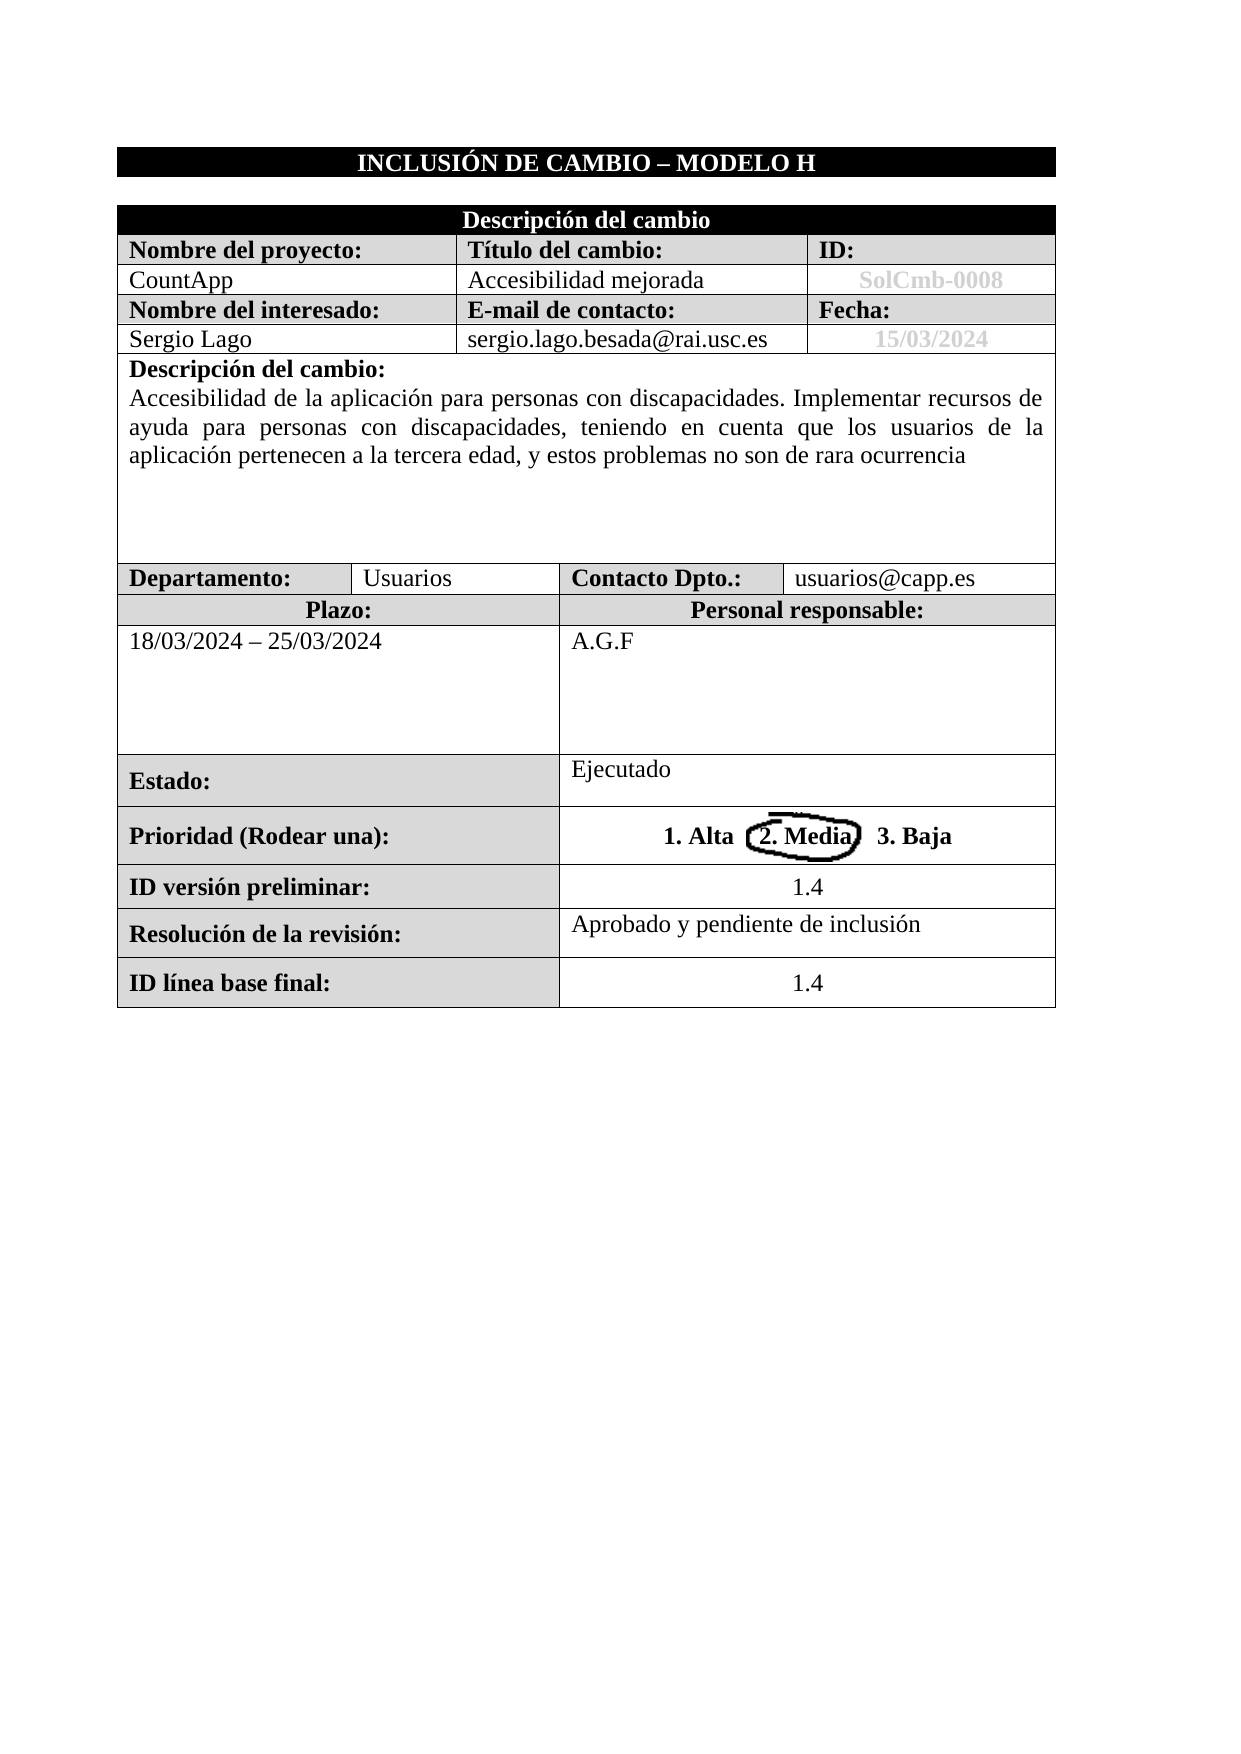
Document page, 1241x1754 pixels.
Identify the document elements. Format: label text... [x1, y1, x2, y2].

table_cell A.G.F [560, 626, 1055, 753]
table_cell [118, 177, 1055, 205]
table_cell Título del cambio: [457, 235, 807, 264]
table_cell Descripción del cambio [118, 205, 1055, 234]
table_cell Contacto Dpto.: [560, 564, 783, 594]
table_cell Nombre del interesado: [118, 295, 456, 323]
table_header INCLUSIÓN DE CAMBIO – MODELO H [118, 148, 1055, 177]
table_cell Ejecutado [560, 755, 1055, 806]
table_cell Resolución de la revisión: [118, 909, 559, 957]
table_cell sergio.lago.besada@rai.usc.es [457, 325, 807, 353]
table_cell Prioridad (Rodear una): [118, 807, 559, 864]
table_cell Aprobado y pendiente de inclusión [560, 909, 1055, 957]
table_cell ID: [808, 235, 1055, 264]
table_cell 1. Alta 2. Media 3. Baja [560, 807, 1055, 864]
table_cell Personal responsable: [560, 595, 1055, 625]
table_cell Departamento: [118, 564, 351, 594]
table_cell Fecha: [808, 295, 1055, 323]
table_cell CountApp [118, 265, 456, 294]
table_cell ID línea base final: [118, 958, 559, 1007]
table_cell 1.4 [560, 865, 1055, 908]
table_cell Estado: [118, 755, 559, 806]
table_cell 1.4 [560, 958, 1055, 1007]
table_cell 18/03/2024 – 25/03/2024 [118, 626, 559, 753]
table_cell Sergio Lago [118, 325, 456, 353]
table_cell usuarios@capp.es [784, 564, 1055, 594]
table_cell Accesibilidad mejorada [457, 265, 807, 294]
table_cell Nombre del proyecto: [118, 235, 456, 264]
table_cell SolCmb-0008 [808, 265, 1055, 294]
table_cell ID versión preliminar: [118, 865, 559, 908]
table_cell 15/03/2024 [808, 325, 1055, 353]
table_cell Plazo: [118, 595, 559, 625]
table_cell Usuarios [352, 564, 559, 594]
table_cell Descripción del cambio: Accesibilidad de la aplicación para personas con discapacidades. Implementar recursos de ayuda para personas con discapacidades, teniendo en cuenta que los usuarios de la aplicación pertenecen a la tercera edad, y estos problemas no son de rara ocurrencia [118, 354, 1055, 562]
table_cell E-mail de contacto: [457, 295, 807, 323]
